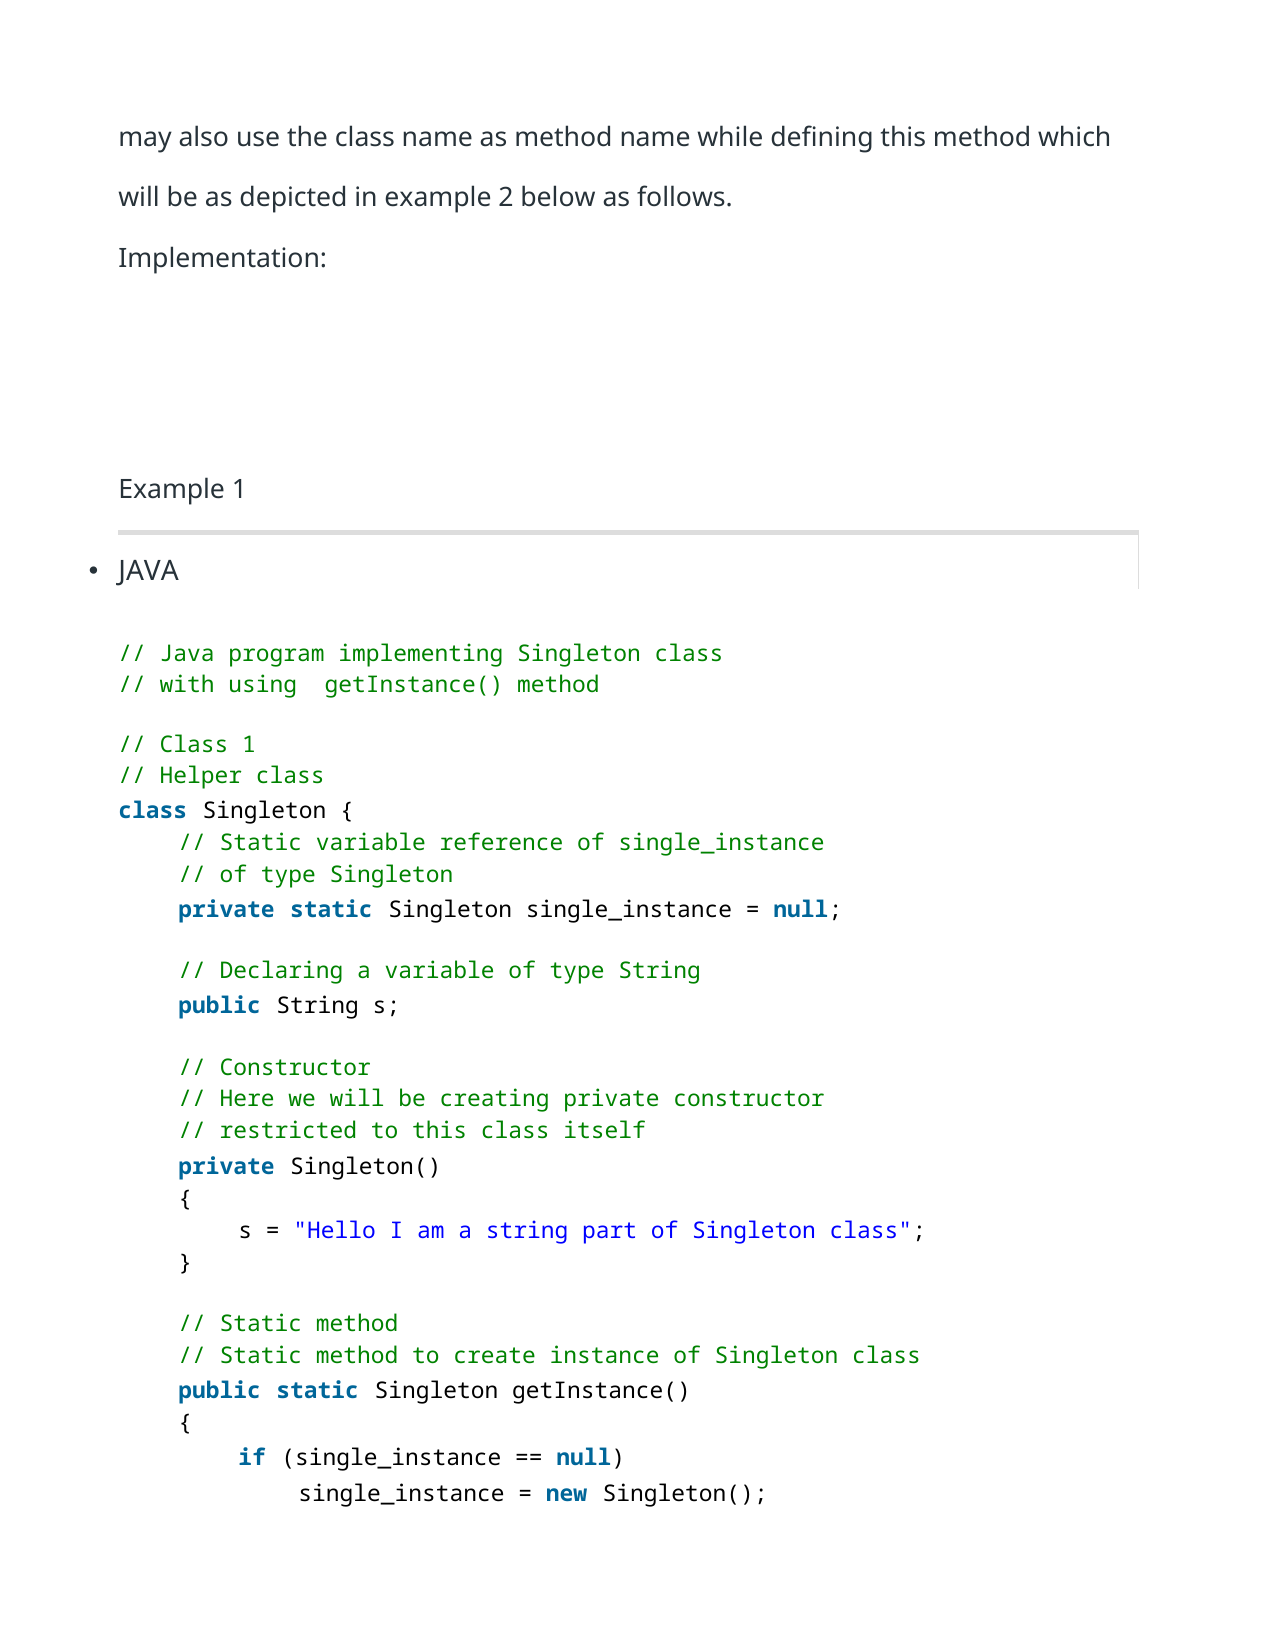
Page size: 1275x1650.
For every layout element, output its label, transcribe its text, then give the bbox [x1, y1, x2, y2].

list JAVA [118, 535, 1138, 589]
text Example 1 [118, 470, 1157, 506]
text may also use the class name as method name while defining this method which will be as depicted in example 2 below as follows. [118, 118, 1157, 214]
text Implementation: [118, 239, 1157, 275]
table_header // Java program implementing Singleton class // with using getInstance() method // Class 1 // Helper class class Singleton { // Static variable reference of single_instance // of type Singleton private static Singleton single_instance = null; // Declaring a variable of type String public String s; // Constructor // Here we will be creating private constructor // restricted to this class itself private Singleton() { s = "Hello I am a string part of Singleton class"; } // Static method // Static method to create instance of Singleton class public static Singleton getInstance() { if (single_instance == null) single_instance = new Singleton(); [118, 637, 1157, 1509]
